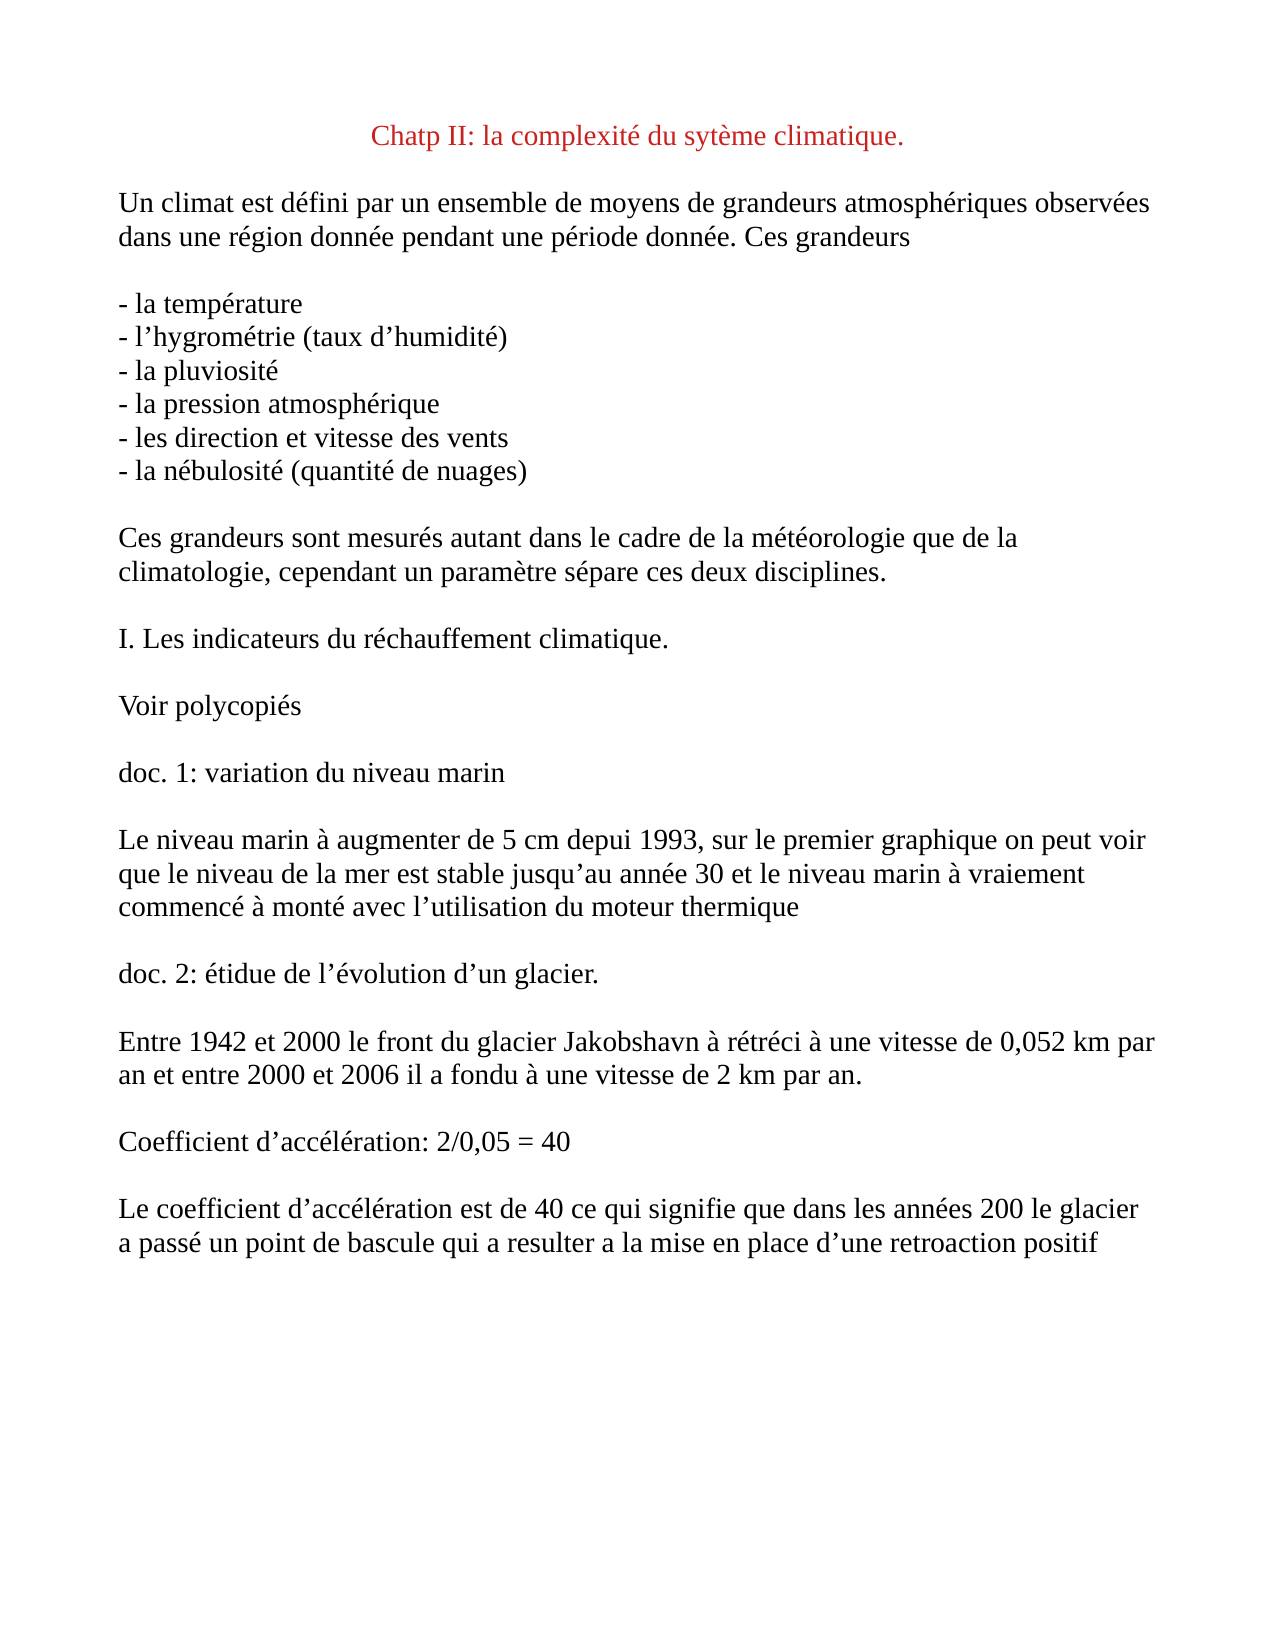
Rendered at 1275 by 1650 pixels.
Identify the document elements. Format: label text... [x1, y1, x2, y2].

text Entre 1942 et 2000 le front du glacier Jakobshavn à rétréci à une vitesse de 0,052 km par an et entre 2000 et 2006 il a fondu à une vitesse de 2 km par an. [118, 1024, 1157, 1091]
text Coefficient d’accélération: 2/0,05 = 40 [118, 1124, 1157, 1158]
text - l’hygrométrie (taux d’humidité) [118, 319, 1157, 353]
text - les direction et vitesse des vents [118, 420, 1157, 453]
text Voir polycopiés [118, 688, 1157, 722]
text - la température [118, 286, 1157, 319]
text Ces grandeurs sont mesurés autant dans le cadre de la météorologie que de la climatologie, cependant un paramètre sépare ces deux disciplines. [118, 521, 1157, 588]
text - la nébulosité (quantité de nuages) [118, 453, 1157, 487]
text Chatp II: la complexité du sytème climatique. [118, 118, 1157, 152]
text doc. 1: variation du niveau marin [118, 755, 1157, 789]
text - la pluviosité [118, 353, 1157, 386]
text I. Les indicateurs du réchauffement climatique. [118, 621, 1157, 655]
text Un climat est défini par un ensemble de moyens de grandeurs atmosphériques observées dans une région donnée pendant une période donnée. Ces grandeurs [118, 185, 1157, 252]
text Le coefficient d’accélération est de 40 ce qui signifie que dans les années 200 le glacier a passé un point de bascule qui a resulter a la mise en place d’une retroaction positif [118, 1191, 1157, 1258]
text - la pression atmosphérique [118, 386, 1157, 420]
text Le niveau marin à augmenter de 5 cm depui 1993, sur le premier graphique on peut voir que le niveau de la mer est stable jusqu’au année 30 et le niveau marin à vraiement commencé à monté avec l’utilisation du moteur thermique [118, 822, 1157, 923]
text doc. 2: étidue de l’évolution d’un glacier. [118, 957, 1157, 990]
